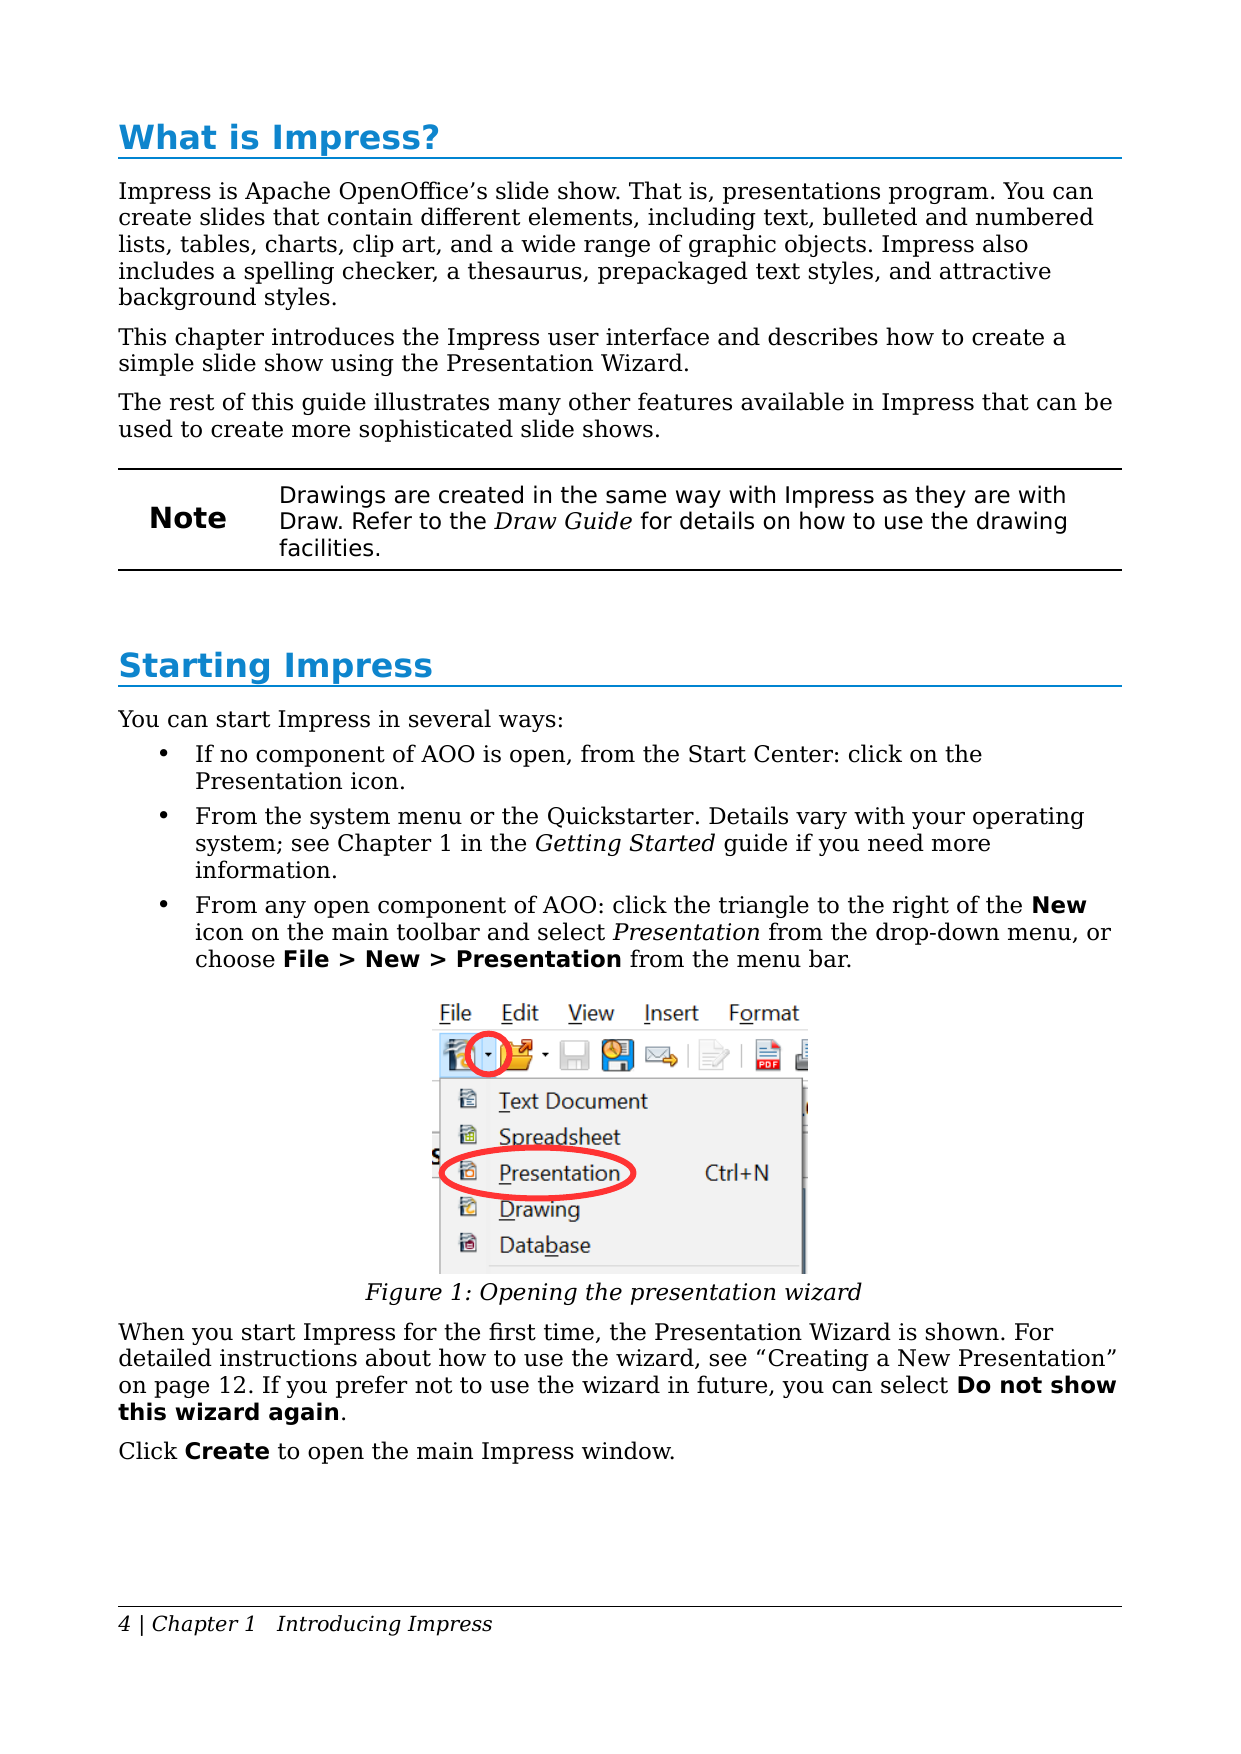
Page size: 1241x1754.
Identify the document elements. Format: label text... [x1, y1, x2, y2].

list From the system menu or the Quickstarter. Details vary with your operating system; see Chapter 1 in the Getting Started guide if you need more information. [156, 801, 1122, 884]
list You can start Impress in several ways: [118, 706, 1122, 733]
subtitle Starting Impress [118, 646, 1122, 685]
text This chapter introduces the Impress user interface and describes how to create a simple slide show using the Presentation Wizard. [118, 324, 1122, 377]
text Click Create to open the main Impress window. [118, 1438, 1122, 1464]
text Figure 1: Opening the presentation wizard [365, 1279, 875, 1306]
text Impress is Apache OpenOffice’s slide show. That is, presentations program. You can create slides that contain different elements, including text, bulleted and numbered lists, tables, charts, clip art, and a wide range of graphic objects. Impress also includes a spelling checker, a thesaurus, prepackaged text styles, and attractive background styles. [118, 178, 1122, 311]
list From any open component of AOO: click the triangle to the right of the New icon on the main toolbar and select Presentation from the drop-down menu, or choose File > New > Presentation from the menu bar. [156, 890, 1122, 972]
list If no component of AOO is open, from the Start Center: click on the Presentation icon. [156, 739, 1122, 795]
picture [432, 997, 808, 1274]
subtitle What is Impress? [118, 118, 1122, 157]
text The rest of this guide illustrates many other features available in Impress that can be used to create more sophisticated slide shows. [118, 389, 1122, 443]
text When you start Impress for the first time, the Presentation Wizard is shown. For detailed instructions about how to use the wizard, see “Creating a New Presentation” on page 12. If you prefer not to use the wizard in future, you can select Do not show this wizard again. [118, 1319, 1122, 1425]
table_header Drawings are created in the same way with Impress as they are with Draw. Refer to the Draw Guide for details on how to use the drawing facilities. [258, 470, 1122, 569]
table_header Note [118, 470, 257, 569]
